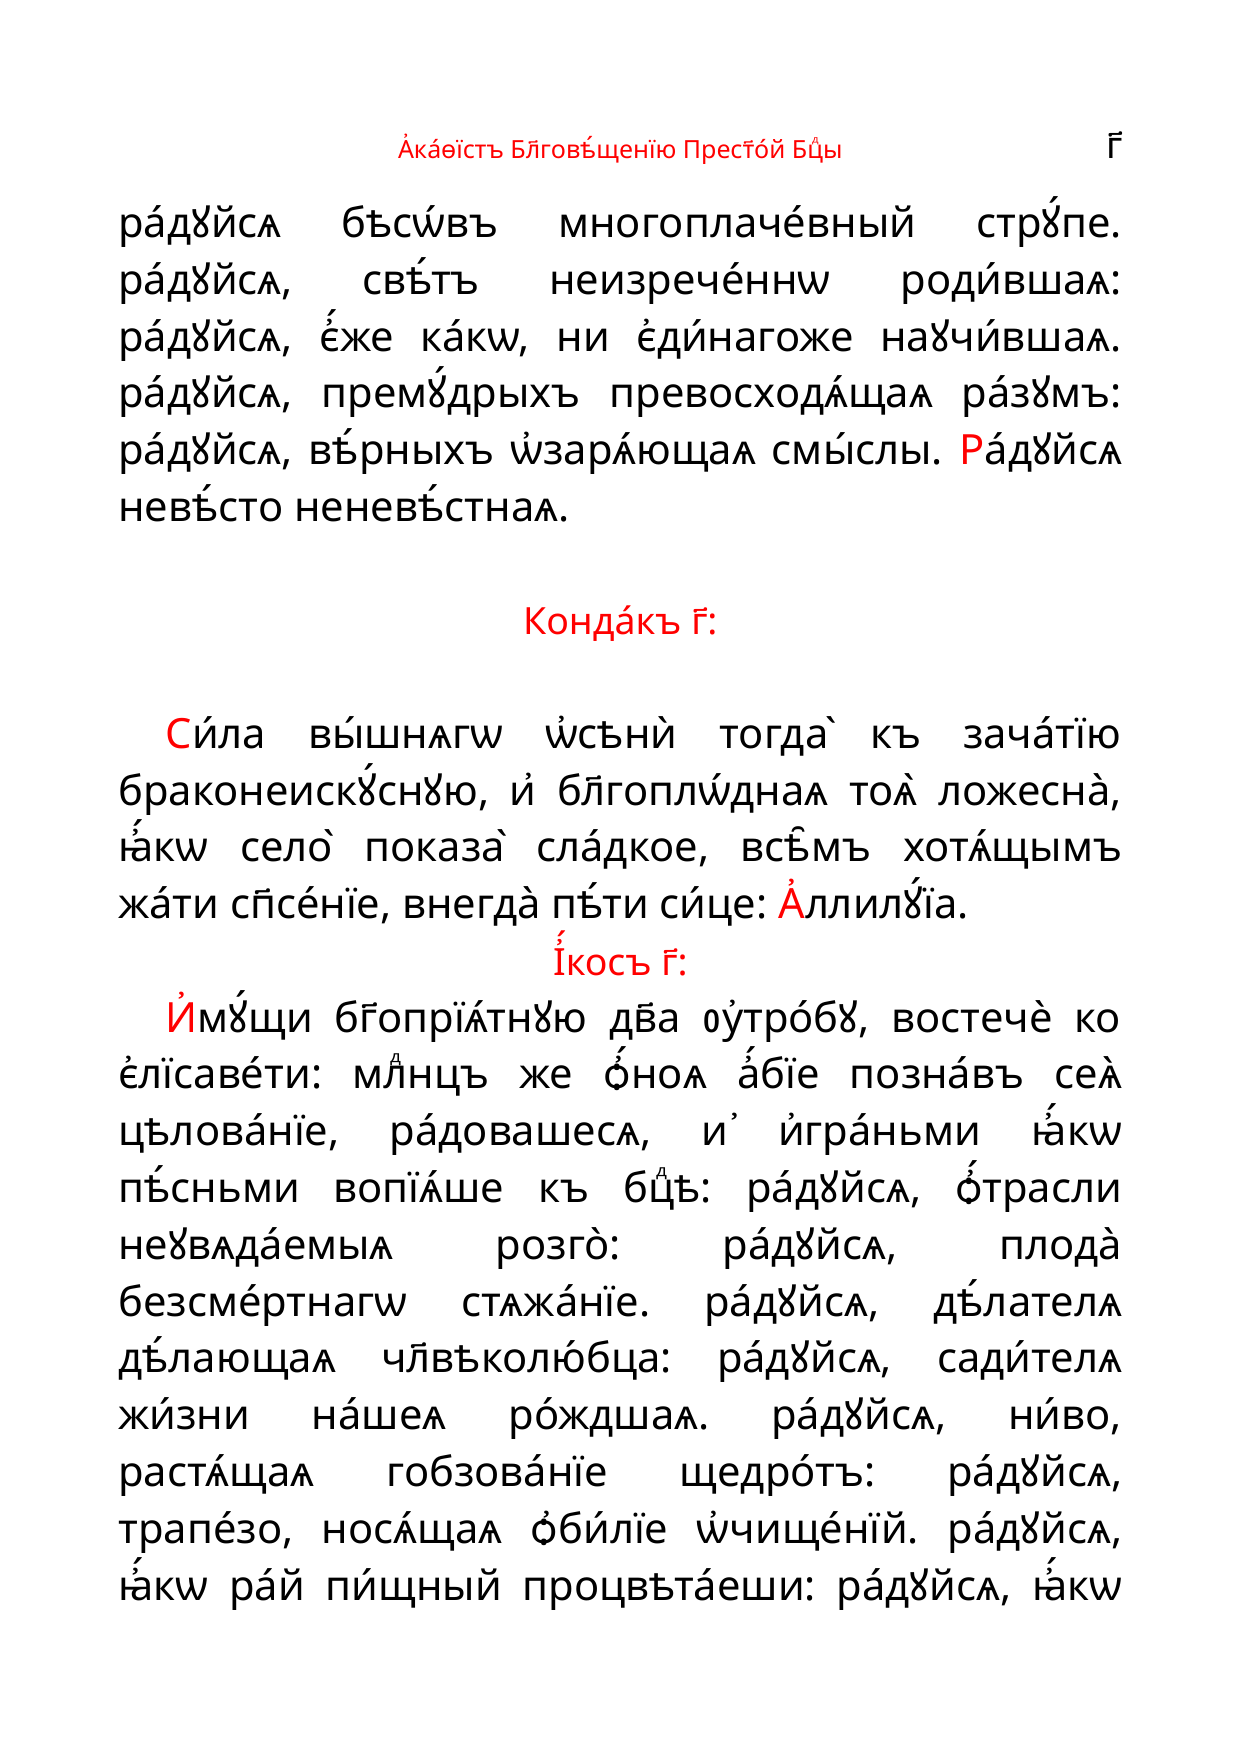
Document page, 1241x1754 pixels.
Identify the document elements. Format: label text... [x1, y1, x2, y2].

text Си́ла вы́шнѧгѡ ѡ҆сѣнѝ тогда̀ къ зача́тїю браконеискꙋ́снꙋю, и҆ бл҃гоплѡ́днаѧ тоѧ̀ ложесна̀, ꙗ҆́кѡ село̀ показа̀ сла́дкое, всѣ̑мъ хотѧ́щымъ жа́ти сп҃се́нїе, внегда̀ пѣ́ти си́це: А҆ллилꙋ́їа. [118, 658, 1122, 931]
text І҆́косъ г҃: [118, 931, 1122, 986]
subtitle Конда́къ г҃: [118, 558, 1122, 646]
text ра́дꙋйсѧ бѣсѡ́въ многоплаче́вный стрꙋ́пе. ра́дꙋйсѧ, свѣ́тъ неизрече́ннѡ роди́вшаѧ: ра́дꙋйсѧ, є҆́же ка́кѡ, ни є҆ди́нагоже наꙋчи́вшаѧ. ра́дꙋйсѧ, премꙋ́дрыхъ превосходѧ́щаѧ ра́зꙋмъ: ра́дꙋйсѧ, вѣ́рныхъ ѡ҆зарѧ́ющаѧ смы́слы. Ра́дꙋйсѧ невѣ́сто неневѣ́стнаѧ. [118, 193, 1122, 533]
text И҆мꙋ́щи бг҃опрїѧ́тнꙋю дв҃а ᲂу҆тро́бꙋ, востечѐ ко є҆лїсаве́ти: млⷣнцъ же ѻ҆́ноѧ а҆́бїе позна́въ сеѧ̀ цѣлова́нїе, ра́довашесѧ, и҆ и҆гра́ньми ꙗ҆́кѡ пѣ́сньми вопїѧ́ше къ бцⷣѣ: ра́дꙋйсѧ, ѻ҆́трасли неꙋвѧда́емыѧ розго̀: ра́дꙋйсѧ, плода̀ безсме́ртнагѡ стѧжа́нїе. ра́дꙋйсѧ, дѣ́лателѧ дѣ́лающаѧ чл҃вѣколю́бца: ра́дꙋйсѧ, сади́телѧ жи́зни на́шеѧ ро́ждшаѧ. ра́дꙋйсѧ, ни́во, растѧ́щаѧ гобзова́нїе щедро́тъ: ра́дꙋйсѧ, трапе́зо, носѧ́щаѧ ѻ҆би́лїе ѡ҆чище́нїй. ра́дꙋйсѧ, ꙗ҆́кѡ ра́й пи́щный процвѣта́еши: ра́дꙋйсѧ, ꙗ҆́кѡ приста́нище дꙋша́мъ гото́виши. ра́дꙋйсѧ, прїѧ́тное мл҃твы кади́ло: ра́дꙋйсѧ, всегѡ̀ мі́ра ѡ҆чище́нїе. ра́дꙋйсѧ, бж҃їе къ смє́ртнымъ бл҃говоле́нїе: ра́дꙋйсѧ, сме́ртныхъ къ бг҃ꙋ дерзнове́нїе. Ра́дꙋйсѧ невѣ́сто неневѣ́стнаѧ. [118, 986, 1122, 1612]
